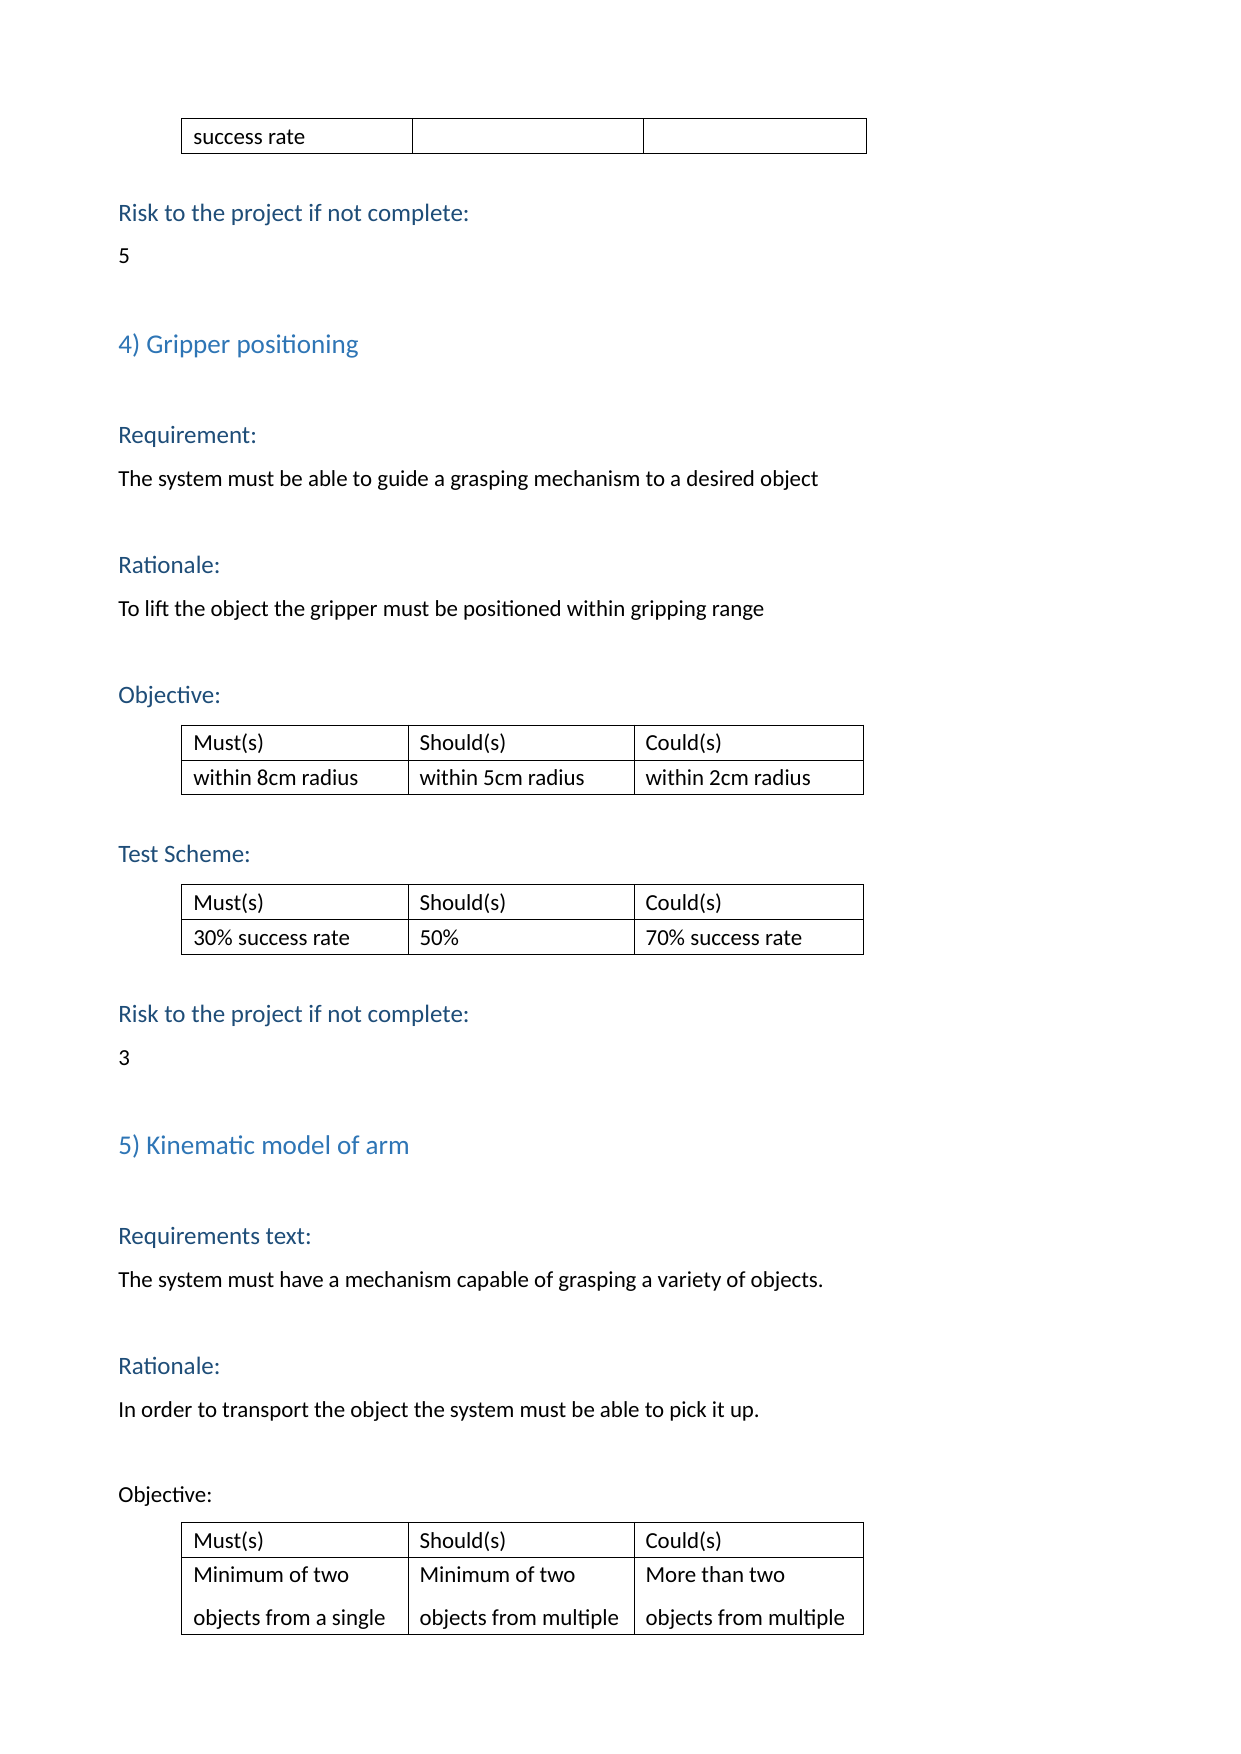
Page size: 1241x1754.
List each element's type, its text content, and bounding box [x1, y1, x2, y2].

table_header Should(s) [409, 726, 634, 759]
table_header Should(s) [409, 885, 634, 919]
table_cell Minimum of two objects from multiple [409, 1558, 634, 1633]
table_header Could(s) [635, 1523, 863, 1557]
table_header Could(s) [635, 726, 863, 759]
table_cell 30% success rate [182, 920, 408, 954]
text Rationale: In order to transport the object the system must be able to pick it up. [118, 1307, 1122, 1423]
table_cell success rate [182, 119, 412, 153]
table_cell More than two objects from multiple [635, 1558, 863, 1633]
table_cell within 5cm radius [409, 761, 634, 794]
table_cell 70% success rate [635, 920, 863, 954]
table_header Must(s) [182, 885, 408, 919]
text Risk to the project if not complete: 5 [118, 197, 1122, 270]
text Objective: [118, 1480, 1122, 1508]
table_cell 50% [409, 920, 634, 954]
text Risk to the project if not complete: 3 [118, 998, 1122, 1071]
text Requirement: The system must be able to guide a grasping mechanism to a desired object [118, 376, 1122, 492]
subtitle 4) Gripper positioning [118, 327, 1122, 360]
table_cell Minimum of two objects from a single [182, 1558, 408, 1633]
text Test Scheme: [118, 838, 1122, 869]
text Objective: [118, 636, 1122, 709]
text Rationale: To lift the object the gripper must be positioned within gripping range [118, 506, 1122, 622]
text Requirements text: The system must have a mechanism capable of grasping a variety of objects. [118, 1177, 1122, 1293]
table_header Must(s) [182, 1523, 408, 1557]
table_header Must(s) [182, 726, 408, 759]
table_cell [644, 119, 866, 153]
table_header Could(s) [635, 885, 863, 919]
table_cell [413, 119, 643, 153]
subtitle 5) Kinematic model of arm [118, 1128, 1122, 1161]
table_cell within 2cm radius [635, 761, 863, 794]
table_cell within 8cm radius [182, 761, 408, 794]
table_header Should(s) [409, 1523, 634, 1557]
